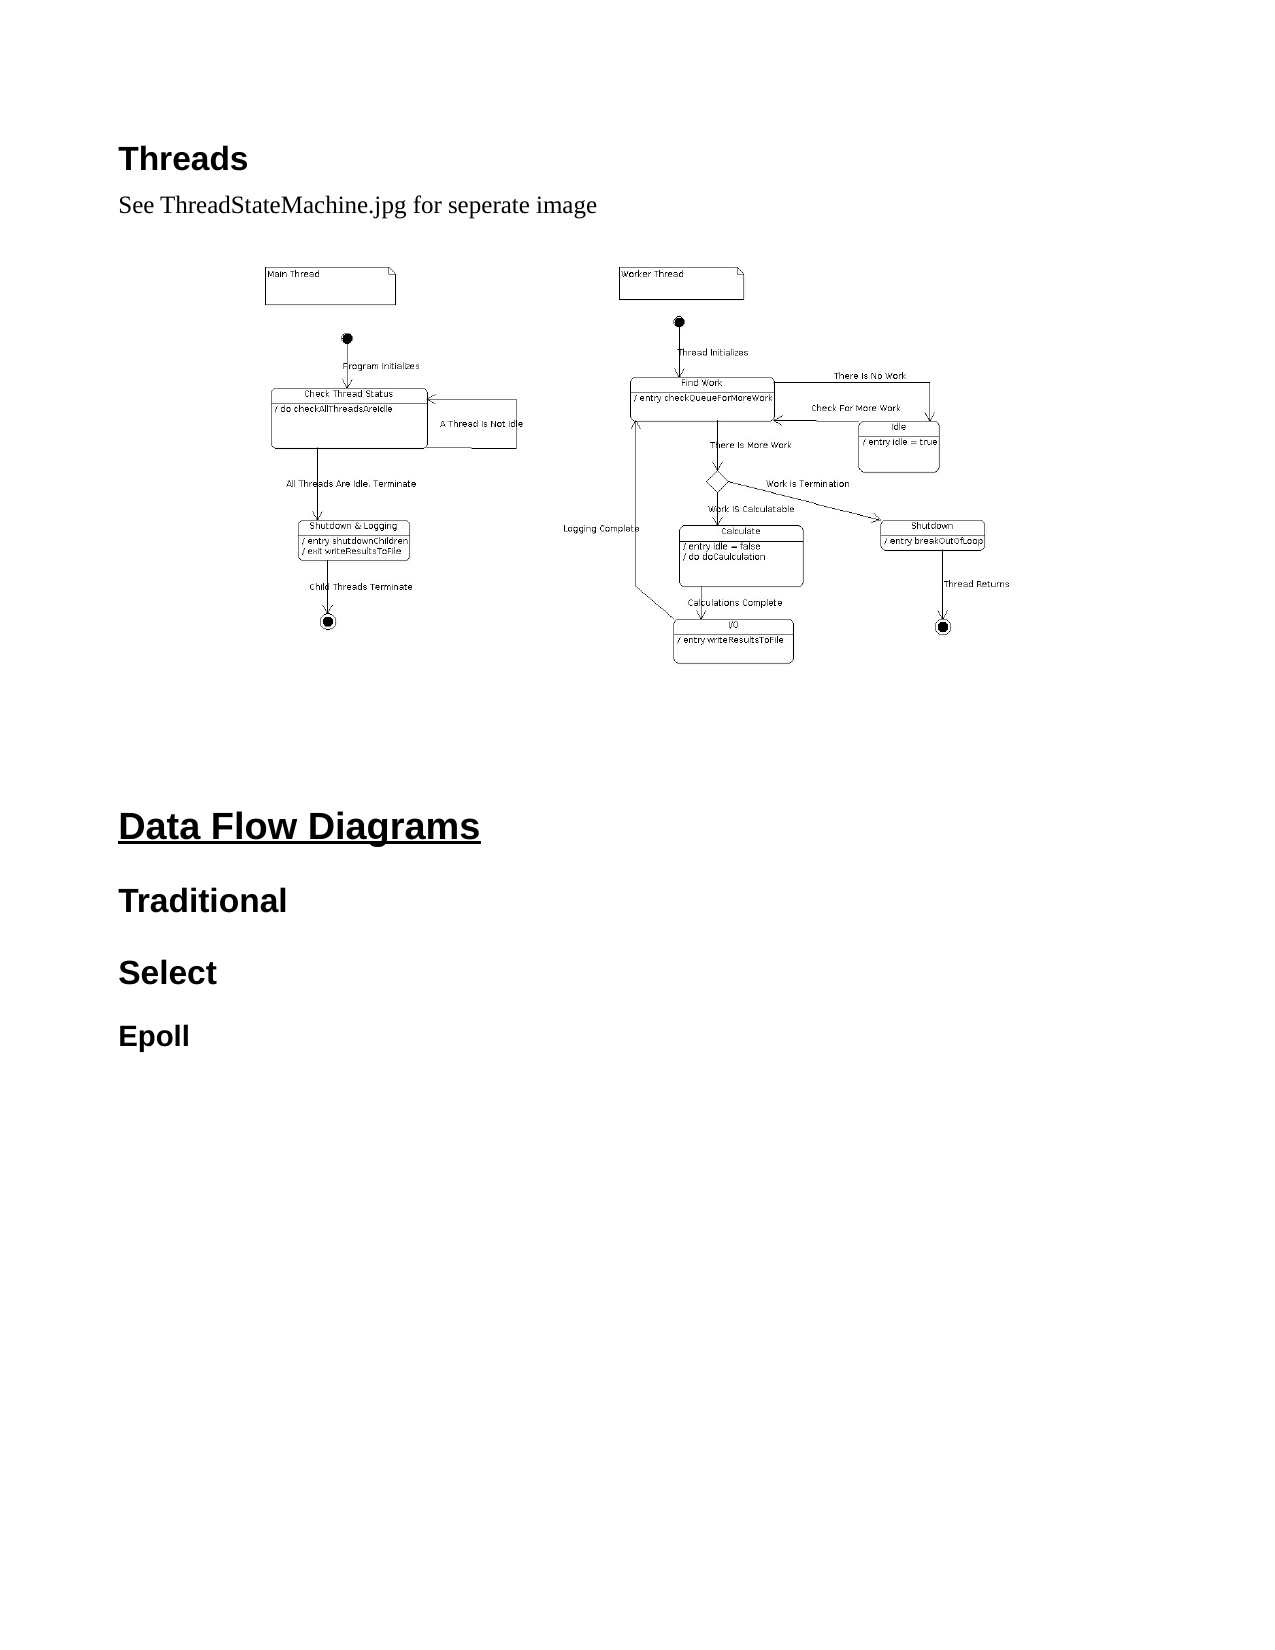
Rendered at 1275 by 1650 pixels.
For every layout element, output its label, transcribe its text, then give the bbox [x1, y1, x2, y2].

subtitle Threads [118, 139, 1157, 178]
subtitle Select [118, 953, 1157, 991]
text See ThreadStateMachine.jpg for seperate image [118, 190, 1157, 219]
subtitle Traditional [118, 881, 1157, 919]
subtitle Data Flow Diagrams [118, 804, 1157, 847]
picture [118, 239, 1157, 724]
subtitle Epoll [118, 1018, 1157, 1052]
